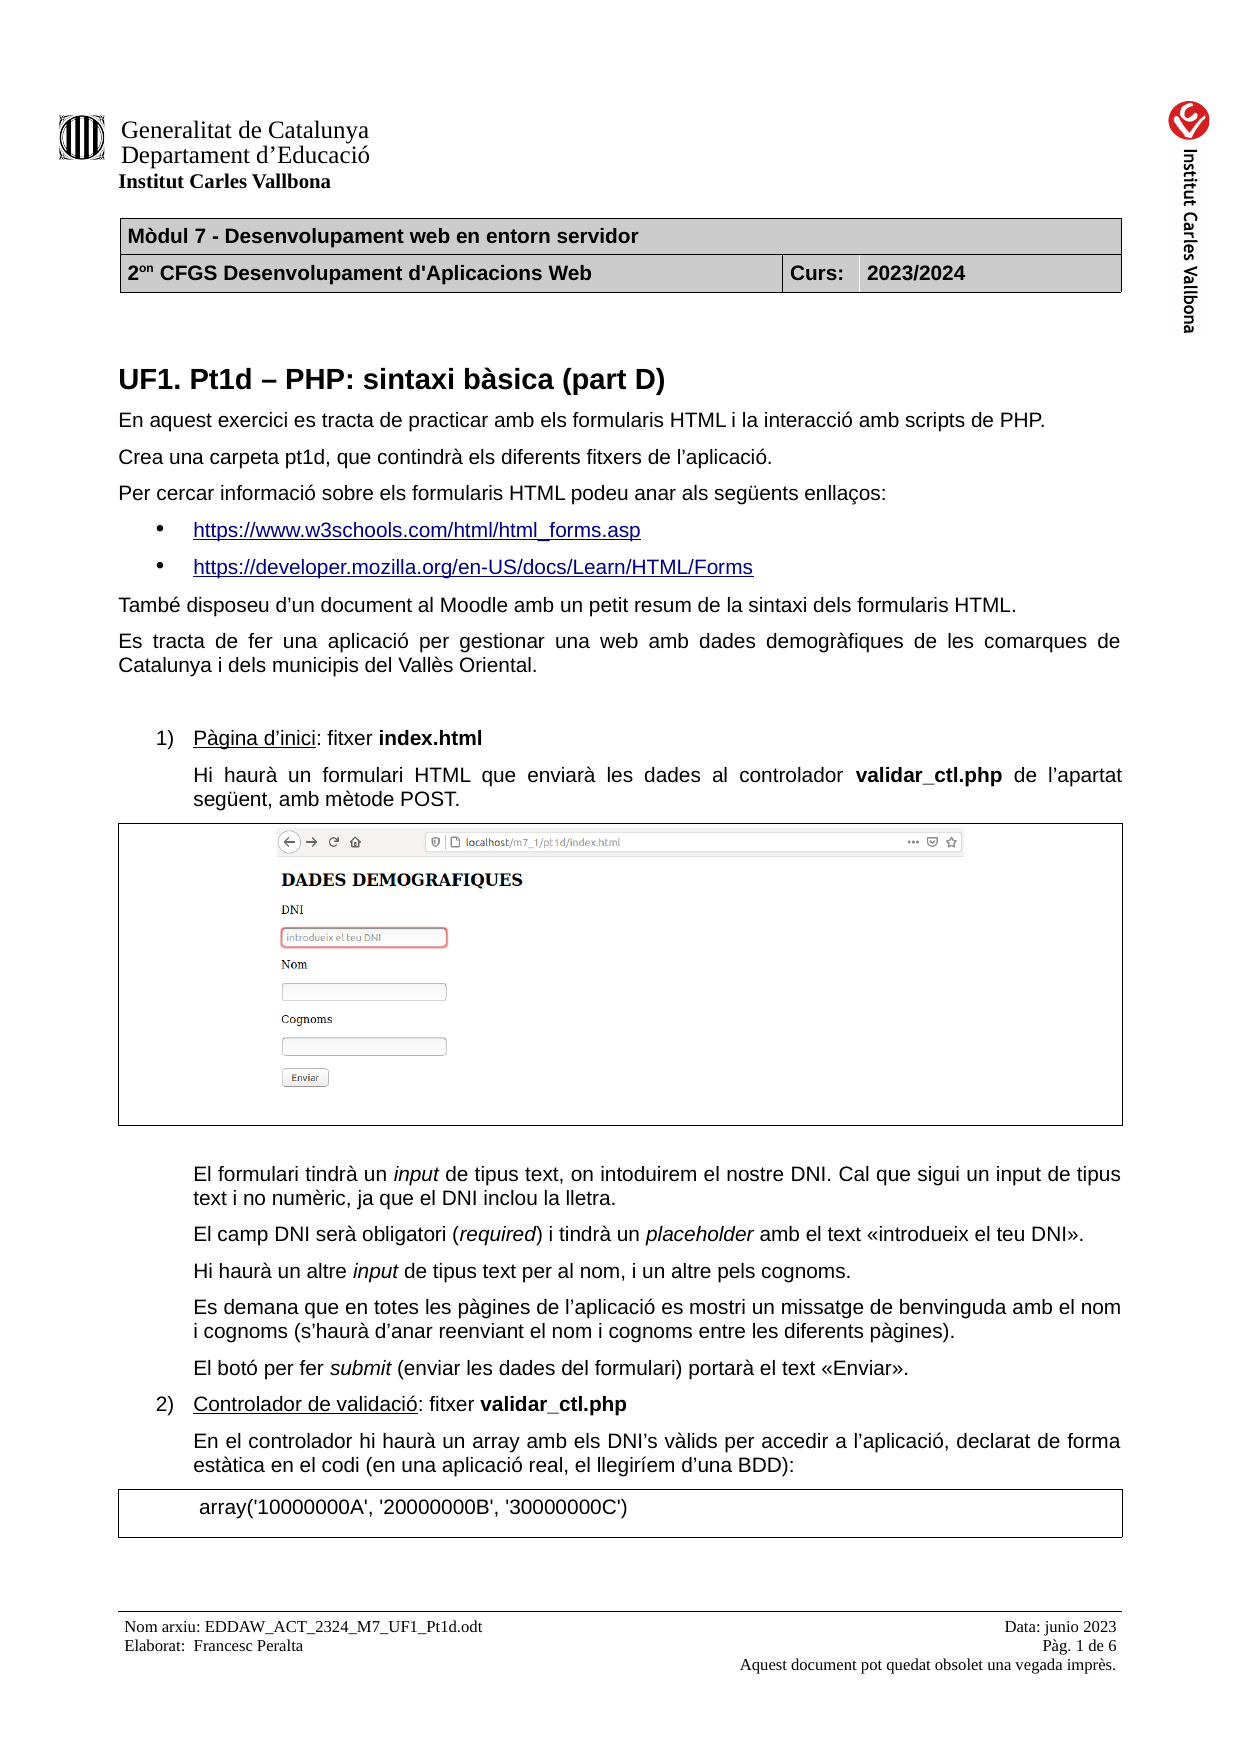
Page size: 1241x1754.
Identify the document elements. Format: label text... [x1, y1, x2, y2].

text Departament d’Educació [118, 143, 1122, 168]
text També disposeu d’un document al Moodle amb un petit resum de la sintaxi dels formularis HTML. [118, 593, 1122, 617]
table_cell 2on CFGS Desenvolupament d'Aplicacions Web [121, 255, 782, 292]
text Per cercar informació sobre els formularis HTML podeu anar als següents enllaços: [118, 481, 1122, 505]
table_header [119, 824, 1122, 1125]
text Crea una carpeta pt1d, que contindrà els diferents fitxers de l’aplicació. [118, 445, 1122, 469]
list https://developer.mozilla.org/en-US/docs/Learn/HTML/Forms [156, 555, 1122, 580]
list El camp DNI serà obligatori (required) i tindrà un placeholder amb el text «introdueix el teu DNI». [156, 1222, 1122, 1246]
picture [1168, 101, 1210, 338]
list En el controlador hi haurà un array amb els DNI’s vàlids per accedir a l’aplicació, declarat de forma estàtica en el codi (en una aplicació real, el llegiríem d’una BDD): [156, 1428, 1122, 1476]
table_header Mòdul 7 - Desenvolupament web en entorn servidor [121, 219, 1121, 254]
list El formulari tindrà un input de tipus text, on intoduirem el nostre DNI. Cal que sigui un input de tipus text i no numèric, ja que el DNI inclou la lletra. [156, 1162, 1122, 1210]
picture [59, 115, 105, 160]
list Pàgina d’inici: fitxer index.html [156, 726, 1122, 750]
picture [276, 828, 964, 1096]
table_header array('10000000A', '20000000B', '30000000C') [119, 1490, 1122, 1537]
list Es demana que en totes les pàgines de l’aplicació es mostri un missatge de benvinguda amb el nom i cognoms (s’haurà d’anar reenviant el nom i cognoms entre les diferents pàgines). [156, 1295, 1122, 1343]
text UF1. Pt1d – PHP: sintaxi bàsica (part D) [118, 362, 1122, 396]
text En aquest exercici es tracta de practicar amb els formularis HTML i la interacció amb scripts de PHP. [118, 408, 1122, 432]
list El botó per fer submit (enviar les dades del formulari) portarà el text «Enviar». [156, 1356, 1122, 1379]
list https://www.w3schools.com/html/html_forms.asp [156, 518, 1122, 543]
text Es tracta de fer una aplicació per gestionar una web amb dades demogràfiques de les comarques de Catalunya i dels municipis del Vallès Oriental. [118, 629, 1122, 677]
list Hi haurà un altre input de tipus text per al nom, i un altre pels cognoms. [156, 1259, 1122, 1283]
list Controlador de validació: fitxer validar_ctl.php [156, 1392, 1122, 1416]
table_cell 2023/2024 [860, 255, 1121, 292]
table_cell Curs: [783, 255, 859, 292]
text Generalitat de Catalunya [118, 118, 1122, 143]
list Hi haurà un formulari HTML que enviarà les dades al controlador validar_ctl.php de l’apartat següent, amb mètode POST. [156, 762, 1122, 810]
text Institut Carles Vallbona [118, 168, 1122, 193]
